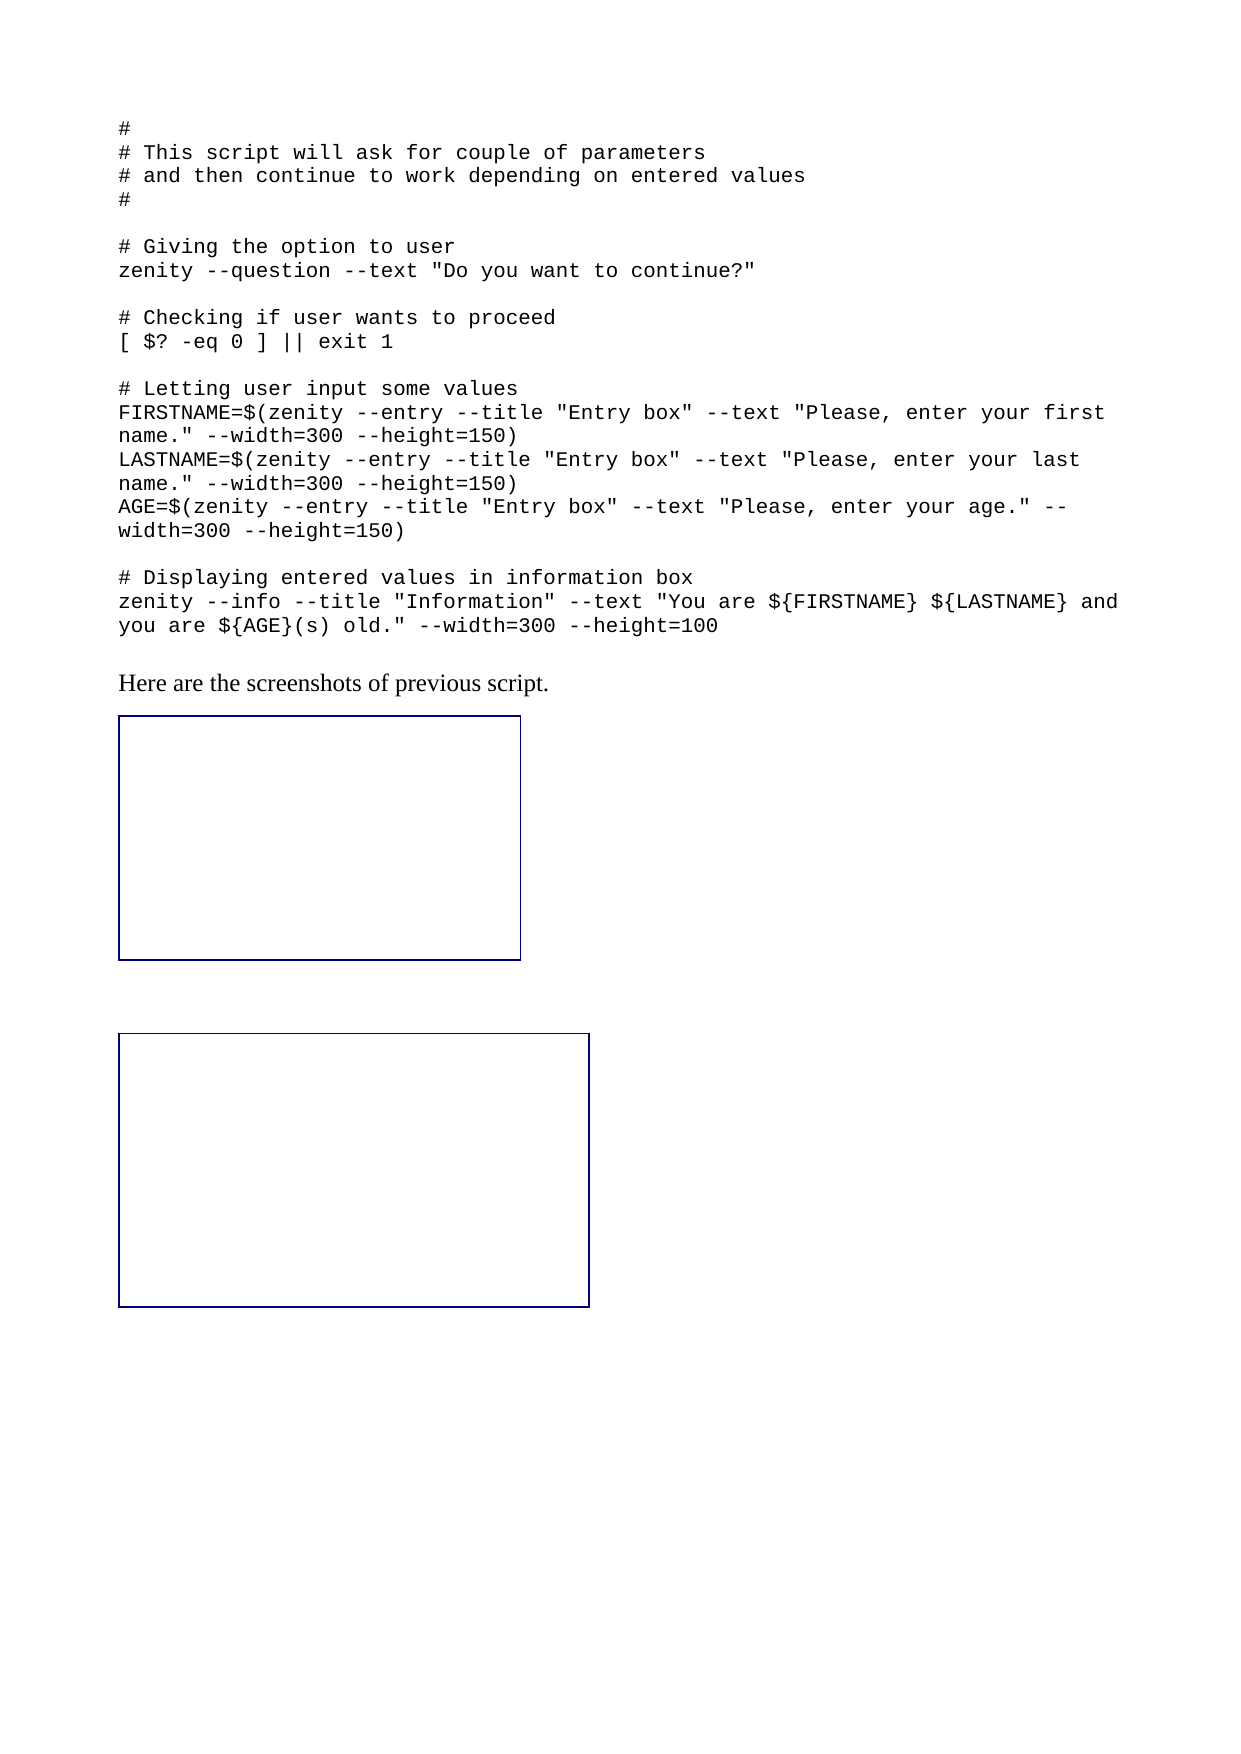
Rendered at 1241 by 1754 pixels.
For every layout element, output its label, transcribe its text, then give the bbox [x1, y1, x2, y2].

text # Letting user input some values [118, 378, 1122, 402]
text # Giving the option to user [118, 236, 1122, 260]
text zenity --question --text "Do you want to continue?" [118, 260, 1122, 284]
text # Displaying entered values in information box [118, 567, 1122, 591]
text # [118, 118, 1122, 142]
text [ $? -eq 0 ] || exit 1 [118, 331, 1122, 354]
text zenity --info --title "Information" --text "You are ${FIRSTNAME} ${LASTNAME} and you are ${AGE}(s) old." --width=300 --height=100 [118, 591, 1122, 638]
text AGE=$(zenity --entry --title "Entry box" --text "Please, enter your age." --width=300 --height=150) [118, 496, 1122, 544]
text # Checking if user wants to proceed [118, 307, 1122, 331]
text LASTNAME=$(zenity --entry --title "Entry box" --text "Please, enter your last name." --width=300 --height=150) [118, 449, 1122, 496]
text # This script will ask for couple of parameters [118, 142, 1122, 165]
text # and then continue to work depending on entered values [118, 165, 1122, 189]
text # [118, 189, 1122, 213]
text FIRSTNAME=$(zenity --entry --title "Entry box" --text "Please, enter your first name." --width=300 --height=150) [118, 402, 1122, 449]
text Here are the screenshots of previous script. [118, 668, 1122, 697]
